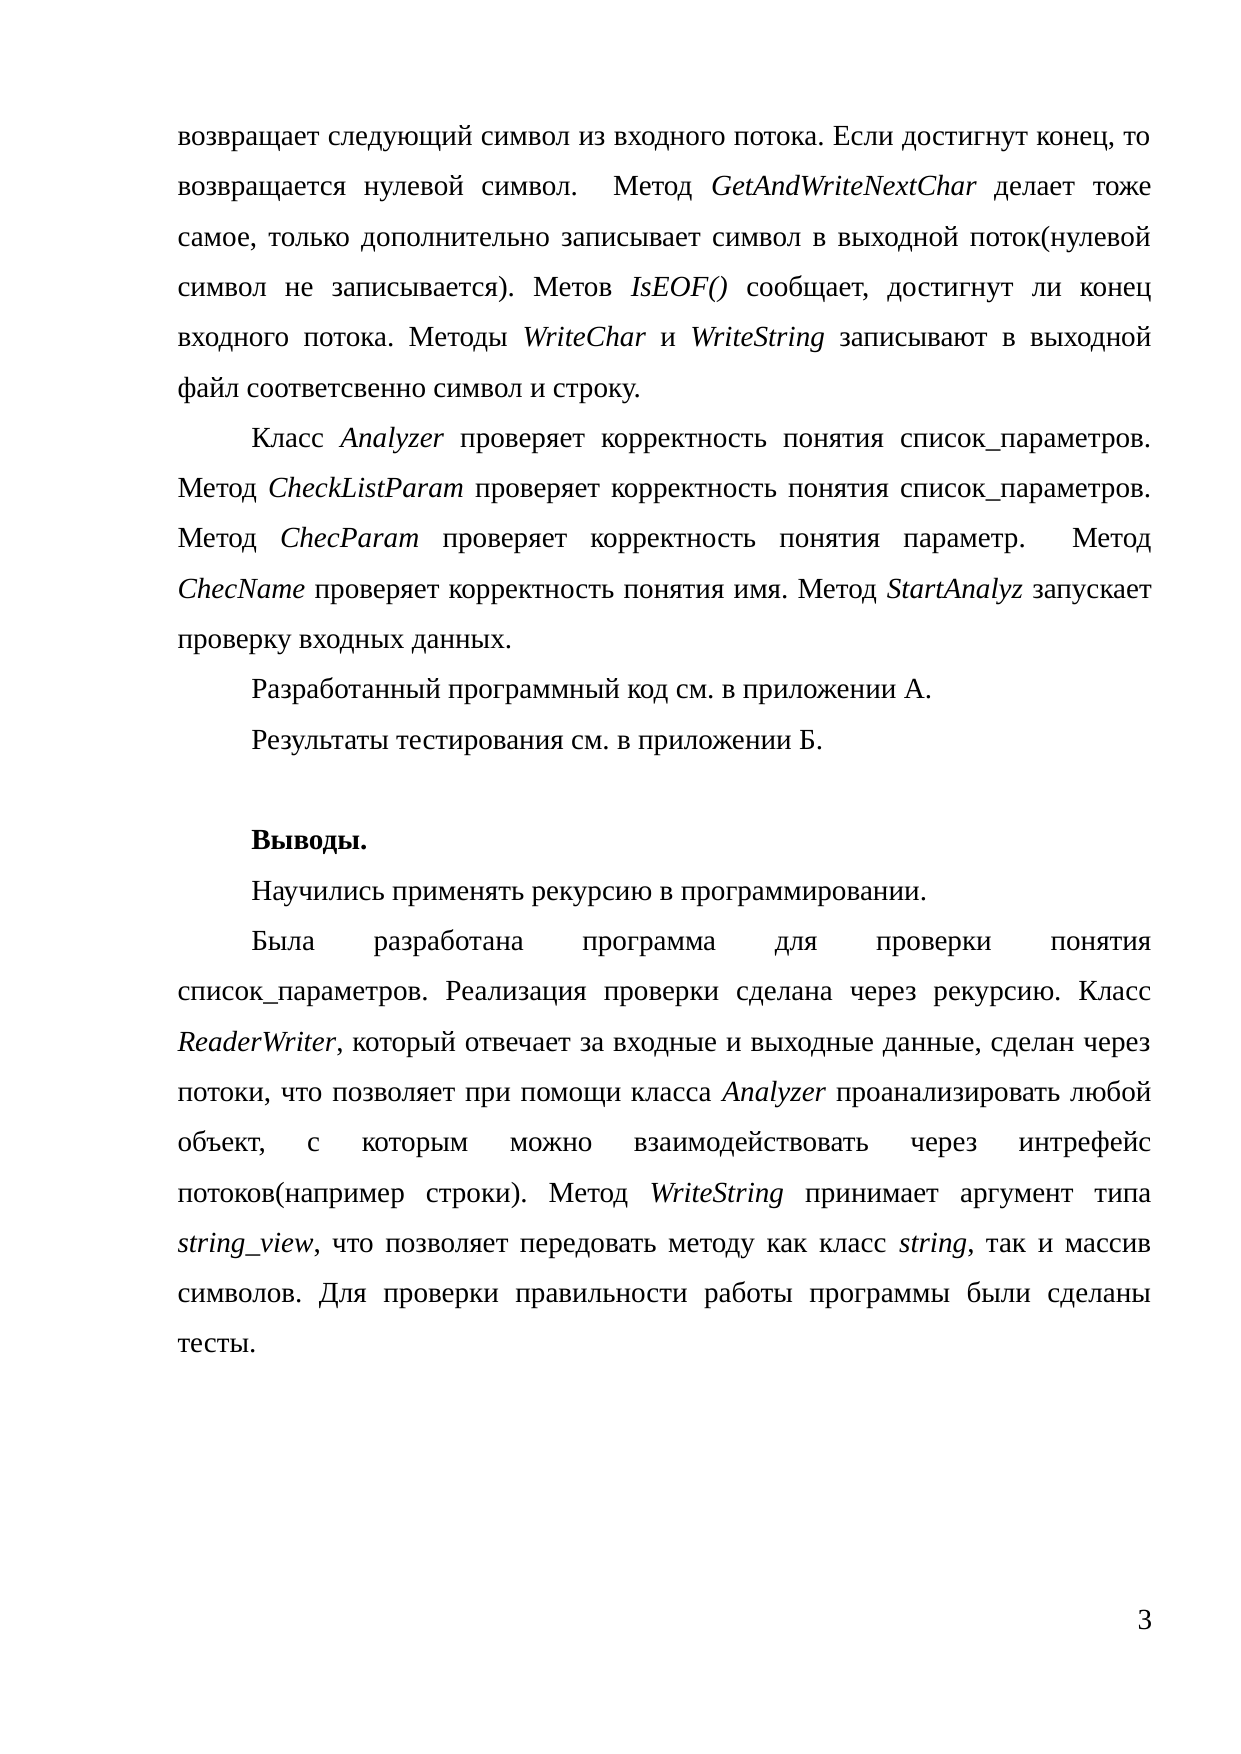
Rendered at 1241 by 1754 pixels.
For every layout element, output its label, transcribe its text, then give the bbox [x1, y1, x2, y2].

subtitle Выводы. [177, 822, 1152, 856]
text Разработанный программный код см. в приложении А. [177, 672, 1152, 705]
text Была разработана программа для проверки понятия список_параметров. Реализация проверки сделана через рекурсию. Класс ReaderWriter, который отвечает за входные и выходные данные, сделан через потоки, что позволяет при помощи класса Analyzer проанализировать любой объект, с которым можно взаимодействовать через интрефейс потоков(например строки). Метод WriteString принимает аргумент типа string_view, что позволяет передовать методу как класс string, так и массив символов. Для проверки правильности работы программы были сделаны тесты. [177, 923, 1152, 1359]
text Научились применять рекурсию в программировании. [177, 873, 1152, 906]
text возвращает следующий символ из входного потока. Если достигнут конец, то возвращается нулевой символ. Метод GetAndWriteNextChar делает тоже самое, только дополнительно записывает символ в выходной поток(нулевой символ не записывается). Метов IsEOF() сообщает, достигнут ли конец входного потока. Методы WriteChar и WriteString записывают в выходной файл соответсвенно символ и строку. [177, 118, 1152, 403]
text Результаты тестирования см. в приложении Б. [177, 722, 1152, 755]
text Класс Analyzer проверяет корректность понятия список_параметров. Метод CheckListParam проверяет корректность понятия список_параметров. Метод ChecParam проверяет корректность понятия параметр. Метод ChecName проверяет корректность понятия имя. Метод StartAnalyz запускает проверку входных данных. [177, 420, 1152, 655]
